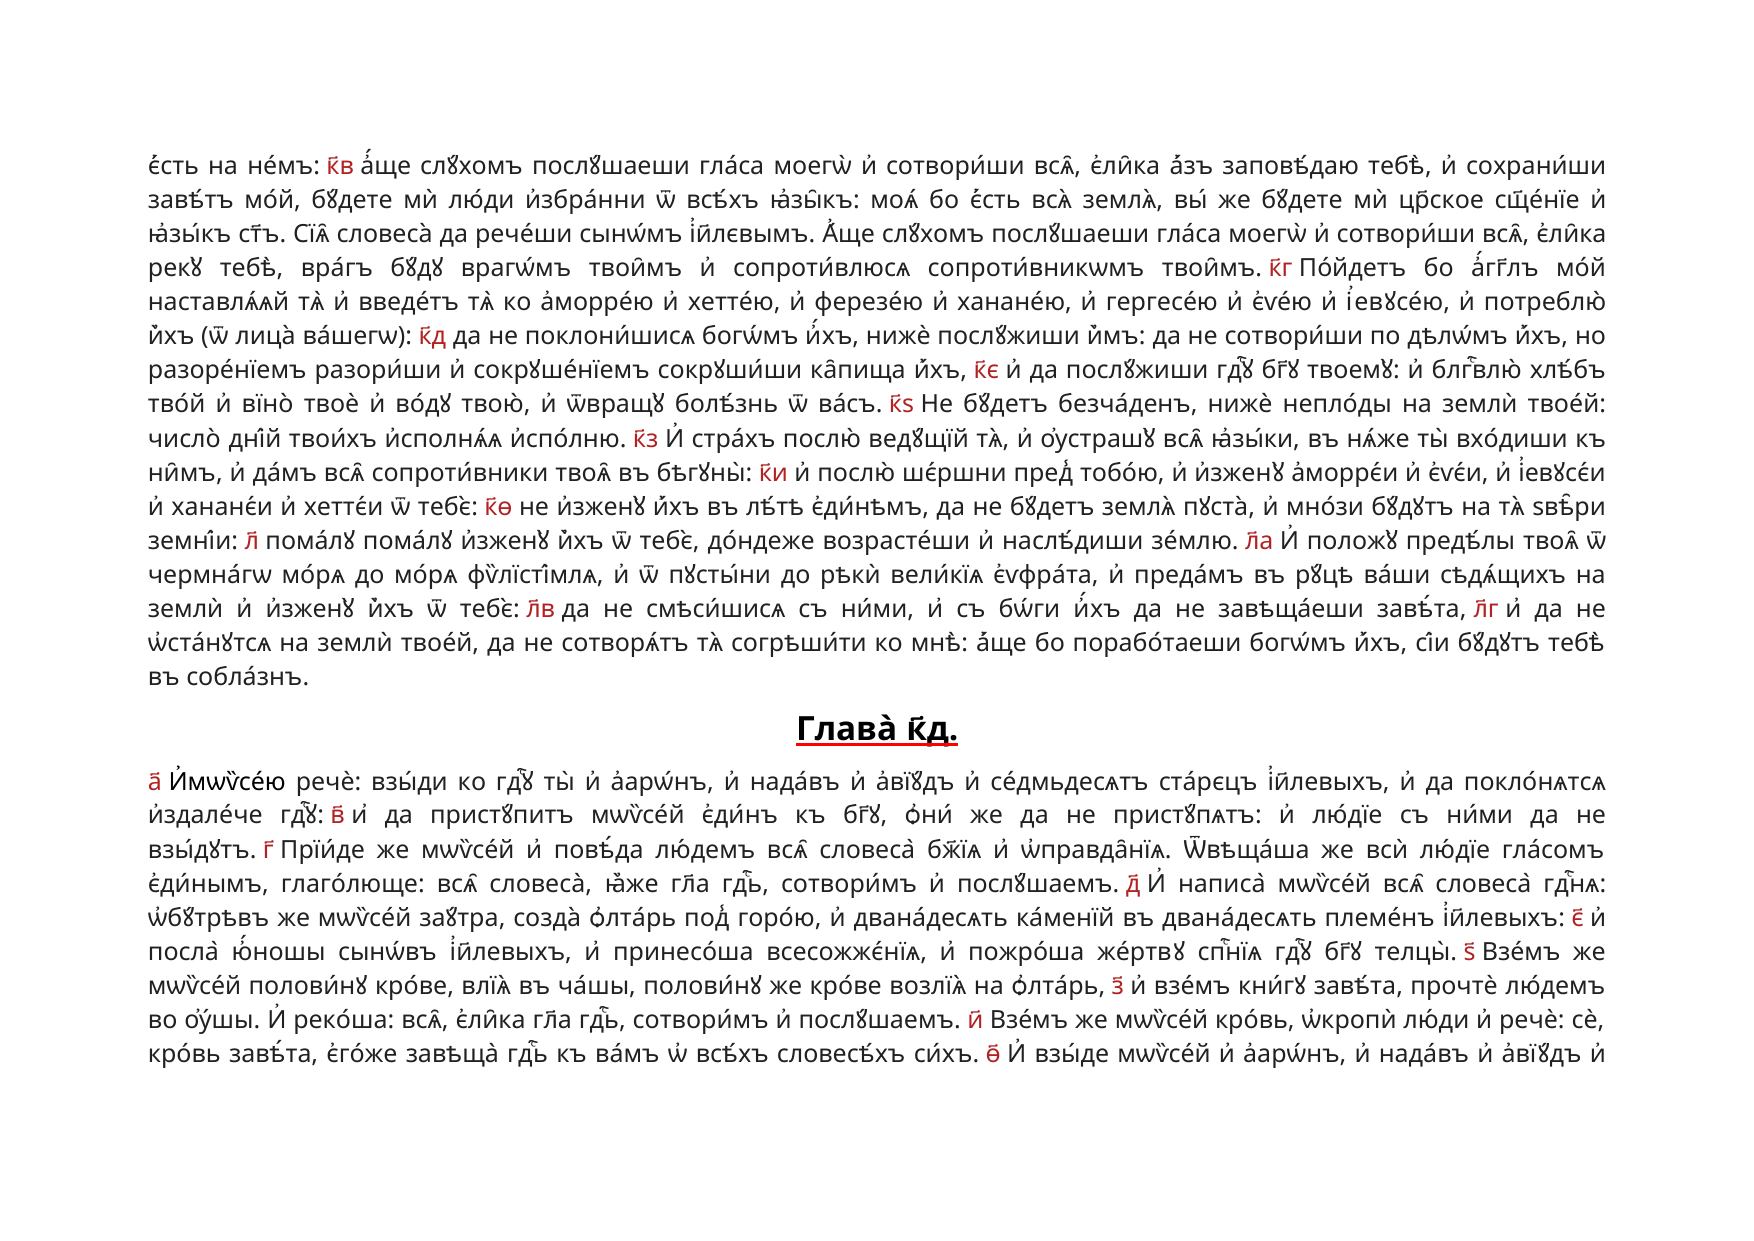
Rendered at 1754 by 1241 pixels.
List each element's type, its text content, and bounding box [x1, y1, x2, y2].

text є҆́сть на не́мъ: к҃в а҆́ще слꙋ́хомъ послꙋ́шаеши гла́са моегѡ̀ и҆ сотвори́ши всѧ̑, є҆ли̑ка а҆́зъ заповѣ́даю тебѣ̀, и҆ сохрани́ши завѣ́тъ мо́й, бꙋ́дете мѝ лю́ди и҆збра́нни ѿ всѣ́хъ ꙗ҆зы̑къ: моѧ́ бо є҆́сть всѧ̀ землѧ̀, вы́ же бꙋ́дете мѝ цр҃ское сщ҃е́нїе и҆ ꙗ҆зы́къ ст҃ъ. Сїѧ̑ словеса̀ да рече́ши сынѡ́мъ і҆и҃лєвымъ. А҆́ще слꙋ́хомъ послꙋ́шаеши гла́са моегѡ̀ и҆ сотвори́ши всѧ̑, є҆ли̑ка рекꙋ̀ тебѣ̀, вра́гъ бꙋ́дꙋ врагѡ́мъ твои̑мъ и҆ сопроти́влюсѧ сопроти́вникѡмъ твои̑мъ. к҃г По́йдетъ бо а҆́гг҃лъ мо́й наставлѧ́ѧй тѧ̀ и҆ введе́тъ тѧ̀ ко а҆морре́ю и҆ хетте́ю, и҆ ферезе́ю и҆ ханане́ю, и҆ гергесе́ю и҆ є҆ѵе́ю и҆ і҆евꙋсе́ю, и҆ потреблю̀ и҆̀хъ (ѿ лица̀ ва́шегѡ): к҃д да не поклони́шисѧ богѡ́мъ и҆́хъ, нижѐ послꙋ́жиши и҆̀мъ: да не сотвори́ши по дѣлѡ́мъ и҆́хъ, но разоре́нїемъ разори́ши и҆ сокрꙋше́нїемъ сокрꙋши́ши ка̑пища и҆́хъ, к҃є и҆ да послꙋ́жиши гдⷭ҇ꙋ бг҃ꙋ твоемꙋ̀: и҆ блгⷭ҇влю̀ хлѣ́бъ тво́й и҆ вїно̀ твоѐ и҆ во́дꙋ твою̀, и҆ ѿвращꙋ̀ болѣ́знь ѿ ва́съ. к҃ѕ Не бꙋ́детъ безча́денъ, нижѐ непло́ды на землѝ твое́й: число̀ дні́й твои́хъ и҆сполнѧ́ѧ и҆спо́лню. к҃з И҆ стра́хъ послю̀ ведꙋ́щїй тѧ̀, и҆ ѹ҆страшꙋ̀ всѧ̑ ꙗ҆зы́ки, въ нѧ́же ты̀ вхо́диши къ ни̑мъ, и҆ да́мъ всѧ̑ сопроти́вники твоѧ̑ въ бѣгꙋны̀: к҃и и҆ послю̀ шє́ршни пред̾ тобо́ю, и҆ и҆зженꙋ̀ а҆моррє́и и҆ є҆ѵє́и, и҆ і҆евꙋсє́и и҆ хананє́и и҆ хеттє́и ѿ тебє̀: к҃ѳ не и҆зженꙋ̀ и҆́хъ въ лѣ́тѣ є҆ди́нѣмъ, да не бꙋ́детъ землѧ̀ пꙋста̀, и҆ мно́зи бꙋ́дꙋтъ на тѧ̀ ѕвѣ̑ри земні́и: л҃ пома́лꙋ пома́лꙋ и҆зженꙋ̀ и҆̀хъ ѿ тебє̀, до́ндеже возрасте́ши и҆ наслѣ́диши зе́млю. л҃а И҆ положꙋ̀ предѣ́лы твоѧ̑ ѿ чермна́гѡ мо́рѧ до мо́рѧ фѷлїсті́млѧ, и҆ ѿ пꙋсты́ни до рѣкѝ вели́кїѧ є҆ѵфра́та, и҆ преда́мъ въ рꙋ́цѣ ва́ши сѣдѧ́щихъ на землѝ и҆ и҆зженꙋ̀ и҆̀хъ ѿ тебє̀: л҃в да не смѣси́шисѧ съ ни́ми, и҆ съ бѡ́ги и҆́хъ да не завѣща́еши завѣ́та, л҃г и҆ да не ѡ҆ста́нꙋтсѧ на землѝ твое́й, да не сотворѧ́тъ тѧ̀ согрѣши́ти ко мнѣ̀: а҆́ще бо порабо́таеши богѡ́мъ и҆́хъ, сі́и бꙋ́дꙋтъ тебѣ̀ въ собла́знъ. [148, 148, 1606, 693]
text а҃ И҆мѡѷсе́ю речѐ: взы́ди ко гдⷭ҇ꙋ ты̀ и҆ а҆арѡ́нъ, и҆ нада́въ и҆ а҆вїꙋ́дъ и҆ се́дмьдесѧтъ ста́рєцъ і҆и҃левыхъ, и҆ да покло́нѧтсѧ и҆здале́че гдⷭ҇ꙋ: в҃ и҆ да пристꙋ́питъ мѡѷсе́й є҆ди́нъ къ бг҃ꙋ, ѻ҆ни́ же да не пристꙋ́пѧтъ: и҆ лю́дїе съ ни́ми да не взы́дꙋтъ. г҃ Прїи́де же мѡѷсе́й и҆ повѣ́да лю́демъ всѧ̑ словеса̀ бж҃їѧ и҆ ѡ҆правда̑нїѧ. Ѿвѣща́ша же всѝ лю́дїе гла́сомъ є҆ди́нымъ, глаго́люще: всѧ̑ словеса̀, ꙗ҆̀же гл҃а гдⷭ҇ь, сотвори́мъ и҆ послꙋ́шаемъ. д҃ И҆ написа̀ мѡѷсе́й всѧ̑ словеса̀ гдⷭ҇нѧ: ѡ҆бꙋ́трѣвъ же мѡѷсе́й заꙋ́тра, созда̀ ѻ҆лта́рь под̾ горо́ю, и҆ двана́десѧть ка́менїй въ двана́десѧть племе́нъ і҆и҃левыхъ: є҃ и҆ посла̀ ю҆́ношы сынѡ́въ і҆и҃левыхъ, и҆ принесо́ша всесожжє́нїѧ, и҆ пожро́ша же́ртвꙋ спⷭ҇нїѧ гдⷭ҇ꙋ бг҃ꙋ телцы̀. ѕ҃ Взе́мъ же мѡѷсе́й полови́нꙋ кро́ве, влїѧ̀ въ ча́шы, полови́нꙋ же кро́ве возлїѧ̀ на ѻ҆лта́рь, з҃ и҆ взе́мъ кни́гꙋ завѣ́та, прочтѐ лю́демъ во ѹ҆́шы. И҆ реко́ша: всѧ̑, є҆ли̑ка гл҃а гдⷭ҇ь, сотвори́мъ и҆ послꙋ́шаемъ. и҃ Взе́мъ же мѡѷсе́й кро́вь, ѡ҆кропѝ лю́ди и҆ речѐ: сѐ, кро́вь завѣ́та, є҆го́же завѣща̀ гдⷭ҇ь къ ва́мъ ѡ҆ всѣ́хъ словесѣ́хъ си́хъ. ѳ҃ И҆ взы́де мѡѷсе́й и҆ а҆арѡ́нъ, и҆ нада́въ и҆ а҆вїꙋ́дъ и҆ [148, 763, 1606, 1070]
text Глава̀ к҃д. [148, 705, 1606, 751]
